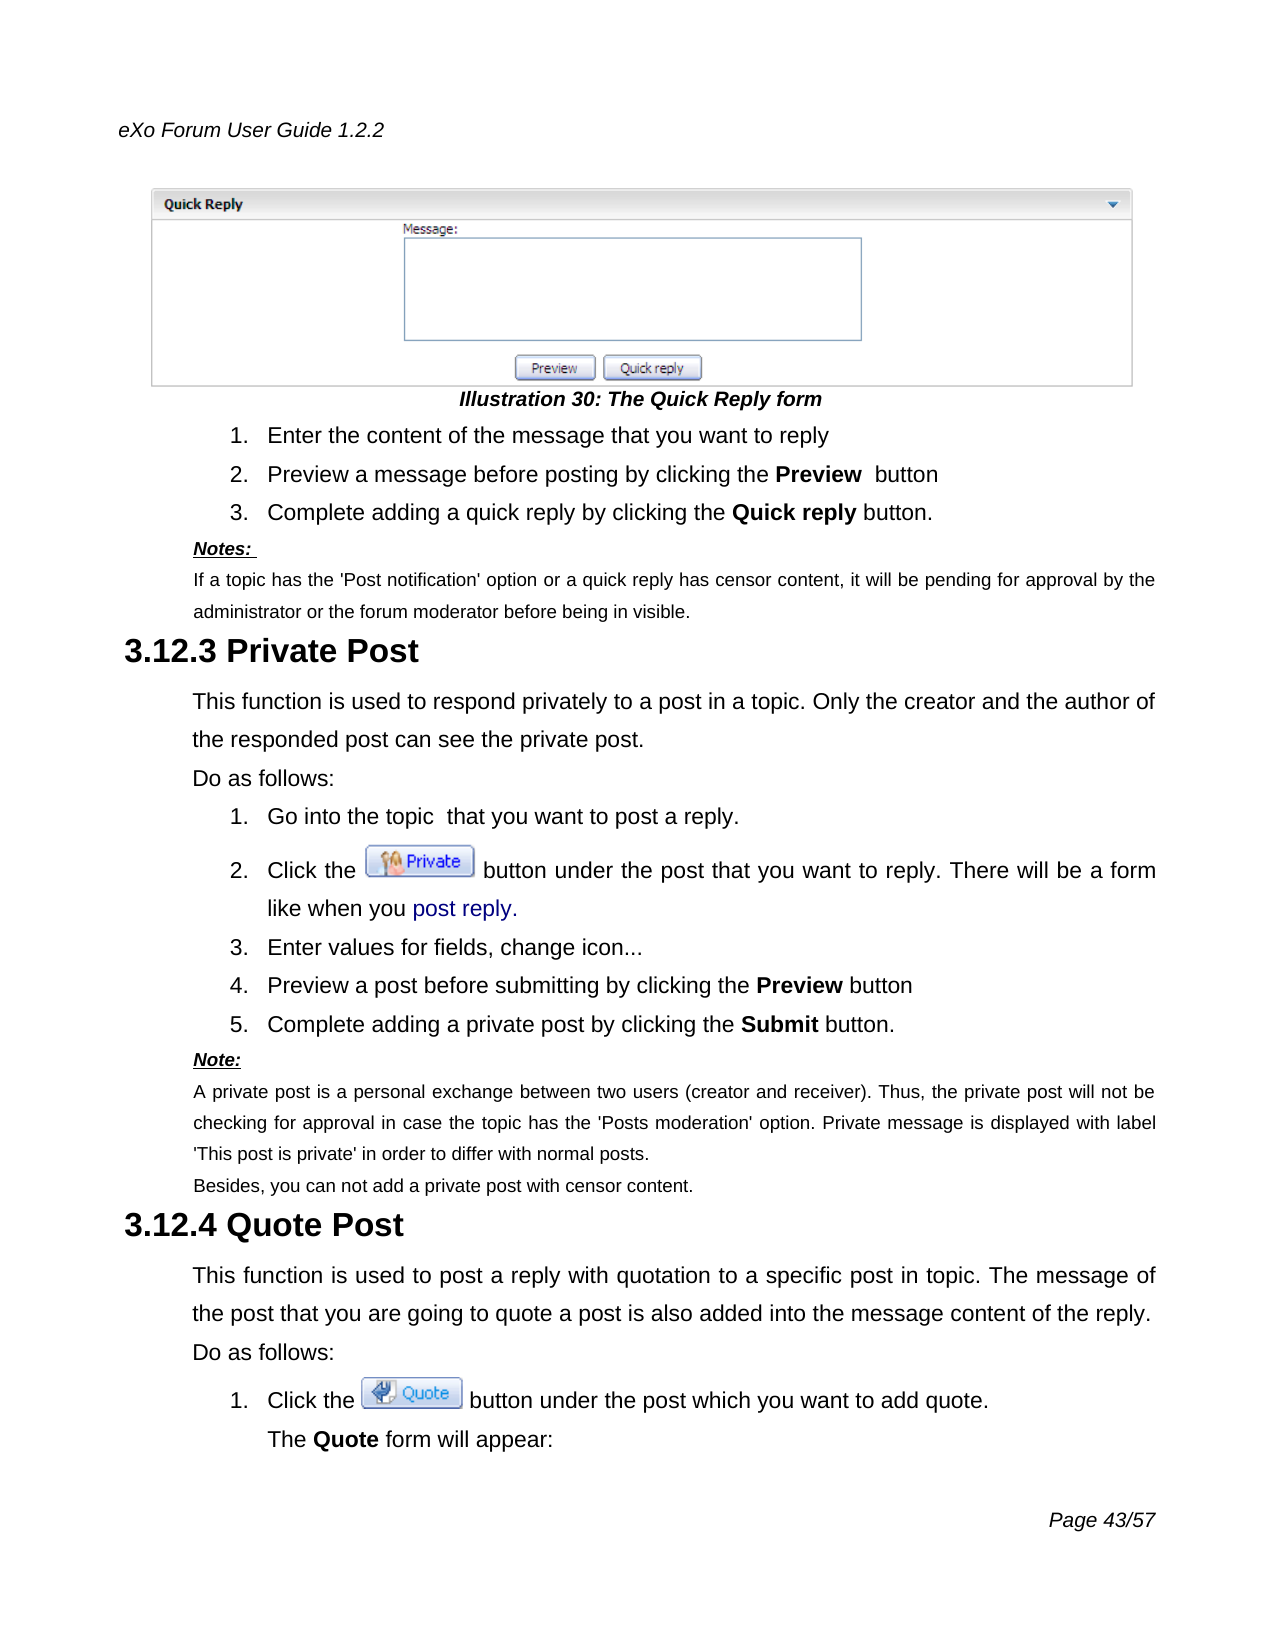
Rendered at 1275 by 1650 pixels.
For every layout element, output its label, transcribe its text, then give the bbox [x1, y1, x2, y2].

list Complete adding a private post by clicking the Submit button. [229, 1011, 1157, 1037]
list Click the button under the post which you want to add quote. [229, 1378, 1157, 1414]
list If a topic has the 'Post notification' option or a quick reply has censor content, it will be pending for approval by the administrator or the forum moderator before being in visible. [156, 570, 1157, 622]
list Enter the content of the message that you want to reply [151, 171, 1157, 449]
picture [364, 842, 476, 879]
picture [361, 1377, 463, 1409]
list Notes: [156, 538, 1157, 559]
list Click the button under the post that you want to reply. There will be a form like when you post reply. [229, 842, 1157, 922]
text Do as follows: [192, 1339, 1157, 1365]
list Preview a message before posting by clicking the Preview button [229, 462, 1157, 487]
list Enter values for fields, change icon... [229, 934, 1157, 960]
list Complete adding a quick reply by clicking the Quick reply button. [229, 500, 1157, 526]
list Preview a post before submitting by clicking the Preview button [229, 973, 1157, 998]
subtitle Quote Post [124, 1206, 1157, 1244]
list Illustration 30: The Quick Reply form [151, 388, 1133, 410]
text Do as follows: [192, 765, 1157, 791]
text This function is used to post a reply with quotation to a specific post in topic. The message of the post that you are going to quote a post is also added into the message content of the reply. [192, 1262, 1157, 1326]
list Note: [156, 1050, 1157, 1071]
list The Quote form will appear: [229, 1427, 1157, 1452]
list Besides, you can not add a private post with censor content. [156, 1175, 1157, 1196]
text This function is used to respond privately to a post in a topic. Only the creator and the author of the responded post can see the private post. [192, 688, 1157, 753]
picture [151, 187, 1133, 388]
list Go into the topic that you want to post a reply. [229, 804, 1157, 829]
subtitle Private Post [124, 633, 1157, 670]
list A private post is a personal exchange between two users (creator and receiver). Thus, the private post will not be checking for approval in case the topic has the 'Posts moderation' option. Private message is displayed with label 'This post is private' in order to differ with normal posts. [156, 1081, 1157, 1165]
